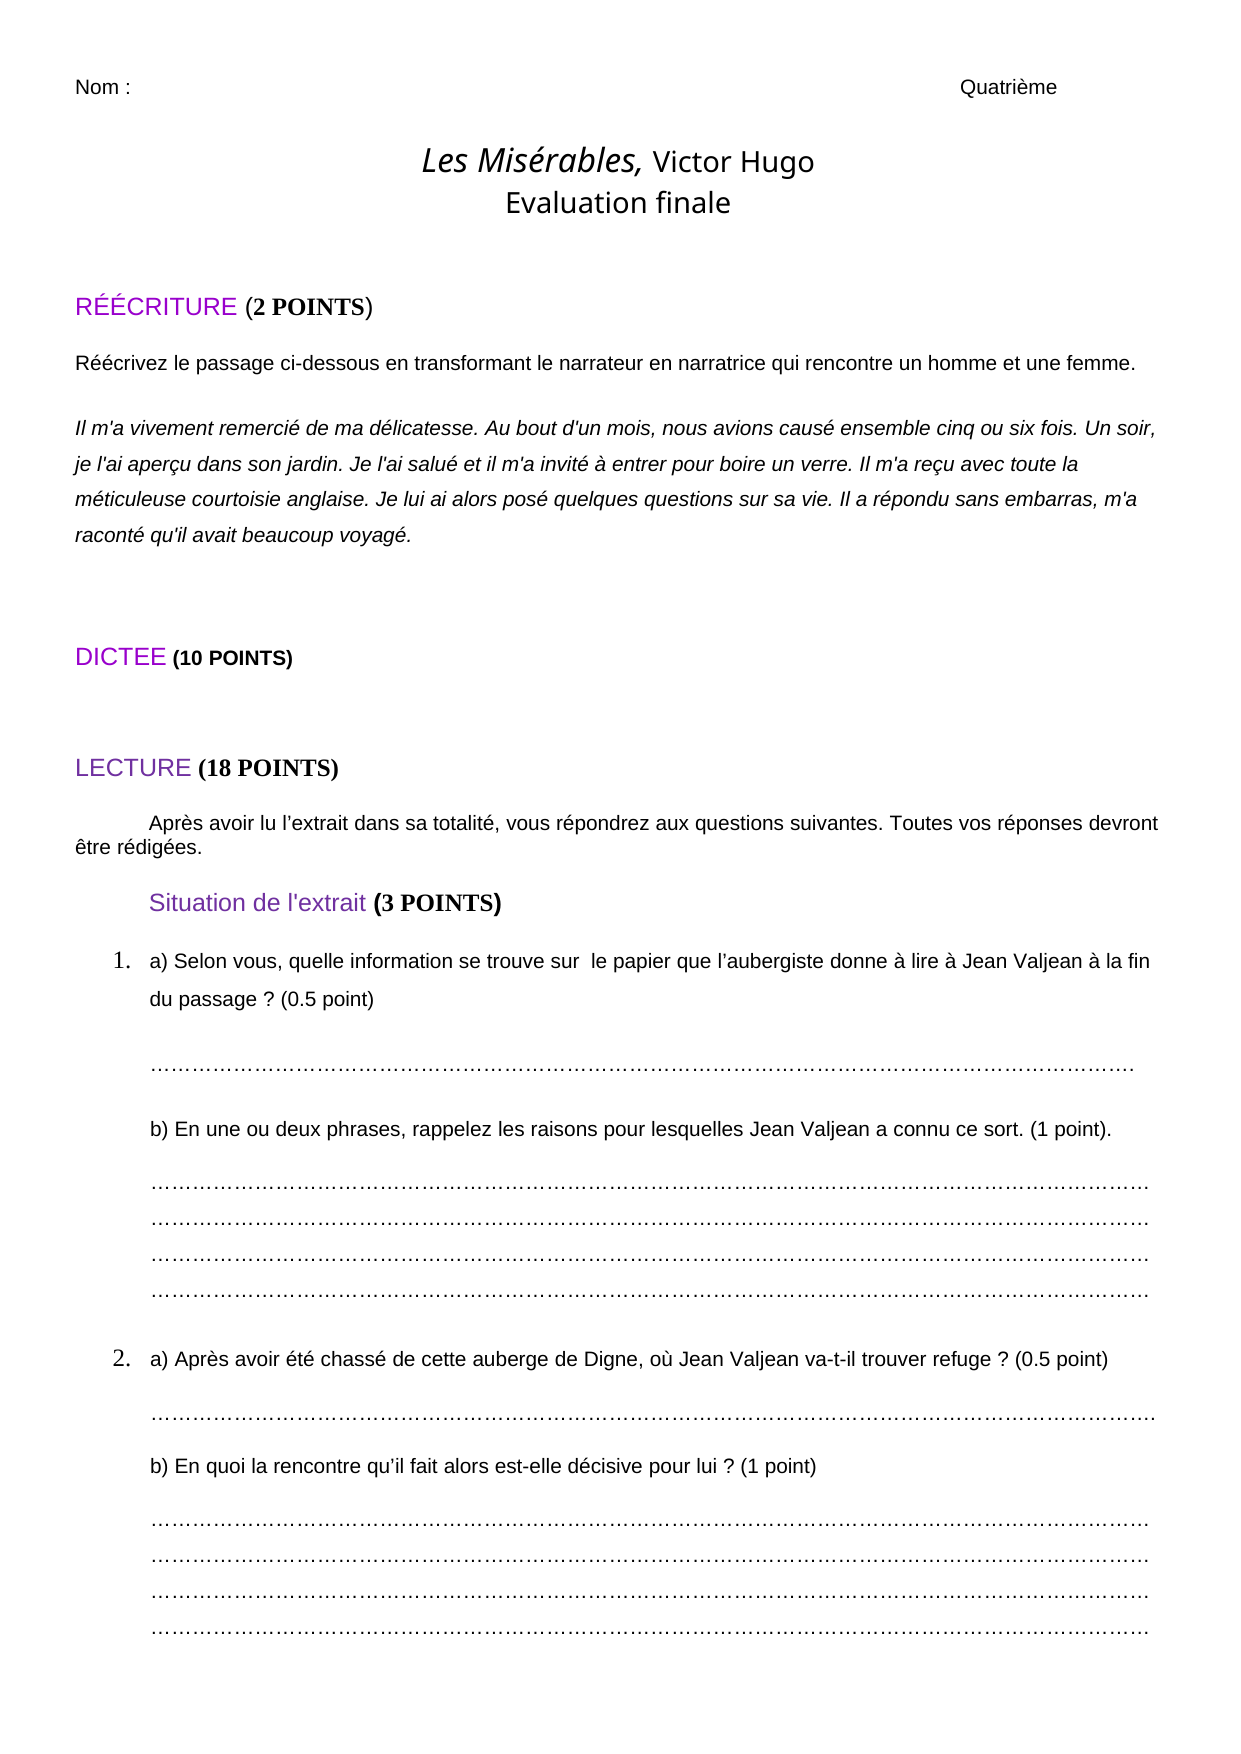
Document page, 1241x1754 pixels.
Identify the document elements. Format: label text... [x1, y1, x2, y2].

text RÉÉCRITURE (2 POINTS) [75, 292, 1165, 321]
list a) Selon vous, quelle information se trouve sur le papier que l’aubergiste donne à lire à Jean Valjean à la fin du passage ? (0.5 point) [112, 946, 1165, 1010]
text DICTEE (10 POINTS) [75, 641, 1165, 670]
text ……………………………………………………………………………………………………………………………. [149, 1051, 1165, 1075]
text b) En une ou deux phrases, rappelez les raisons pour lesquelles Jean Valjean a connu ce sort. (1 point). [150, 1117, 1165, 1141]
text ……………………………………………………………………………………………………………………………………………………………………………………………………………………………………………………………………………………………………………………………………………………………………………………………………………………………………………………………………………………………………………………………… [150, 1170, 1165, 1301]
text Il m'a vivement remercié de ma délicatesse. Au bout d'un mois, nous avions causé ensemble cinq ou six fois. Un soir, je l'ai aperçu dans son jardin. Je l'ai salué et il m'a invité à entrer pour boire un verre. Il m'a reçu avec toute la méticuleuse courtoisie anglaise. Je lui ai alors posé quelques questions sur sa vie. Il a répondu sans embarras, m'a raconté qu'il avait beaucoup voyagé. [75, 415, 1165, 547]
text Evaluation finale [248, 183, 988, 216]
text Après avoir lu l’extrait dans sa totalité, vous répondrez aux questions suivantes. Toutes vos réponses devront être rédigées. [75, 811, 1165, 858]
text Réécrivez le passage ci-dessous en transformant le narrateur en narratrice qui rencontre un homme et une femme. [75, 350, 1165, 374]
text Les Misérables, Victor Hugo [248, 137, 988, 183]
text ……………………………………………………………………………………………………………………………………………………………………………………………………………………………………………………………………………………………………………………………………………………………………………………………………………………………………………………………………………………………………………………………… [150, 1507, 1165, 1638]
text b) En quoi la rencontre qu’il fait alors est-elle décisive pour lui ? (1 point) [150, 1454, 1165, 1478]
list a) Après avoir été chassé de cette auberge de Digne, où Jean Valjean va-t-il trouver refuge ? (0.5 point) [112, 1343, 1165, 1371]
text LECTURE (18 POINTS) [75, 752, 1165, 781]
text ………………………………………………………………………………………………………………………………. [150, 1401, 1165, 1424]
text Situation de l'extrait (3 POINTS) [75, 888, 1165, 916]
text Nom : Quatrième [75, 75, 1165, 99]
